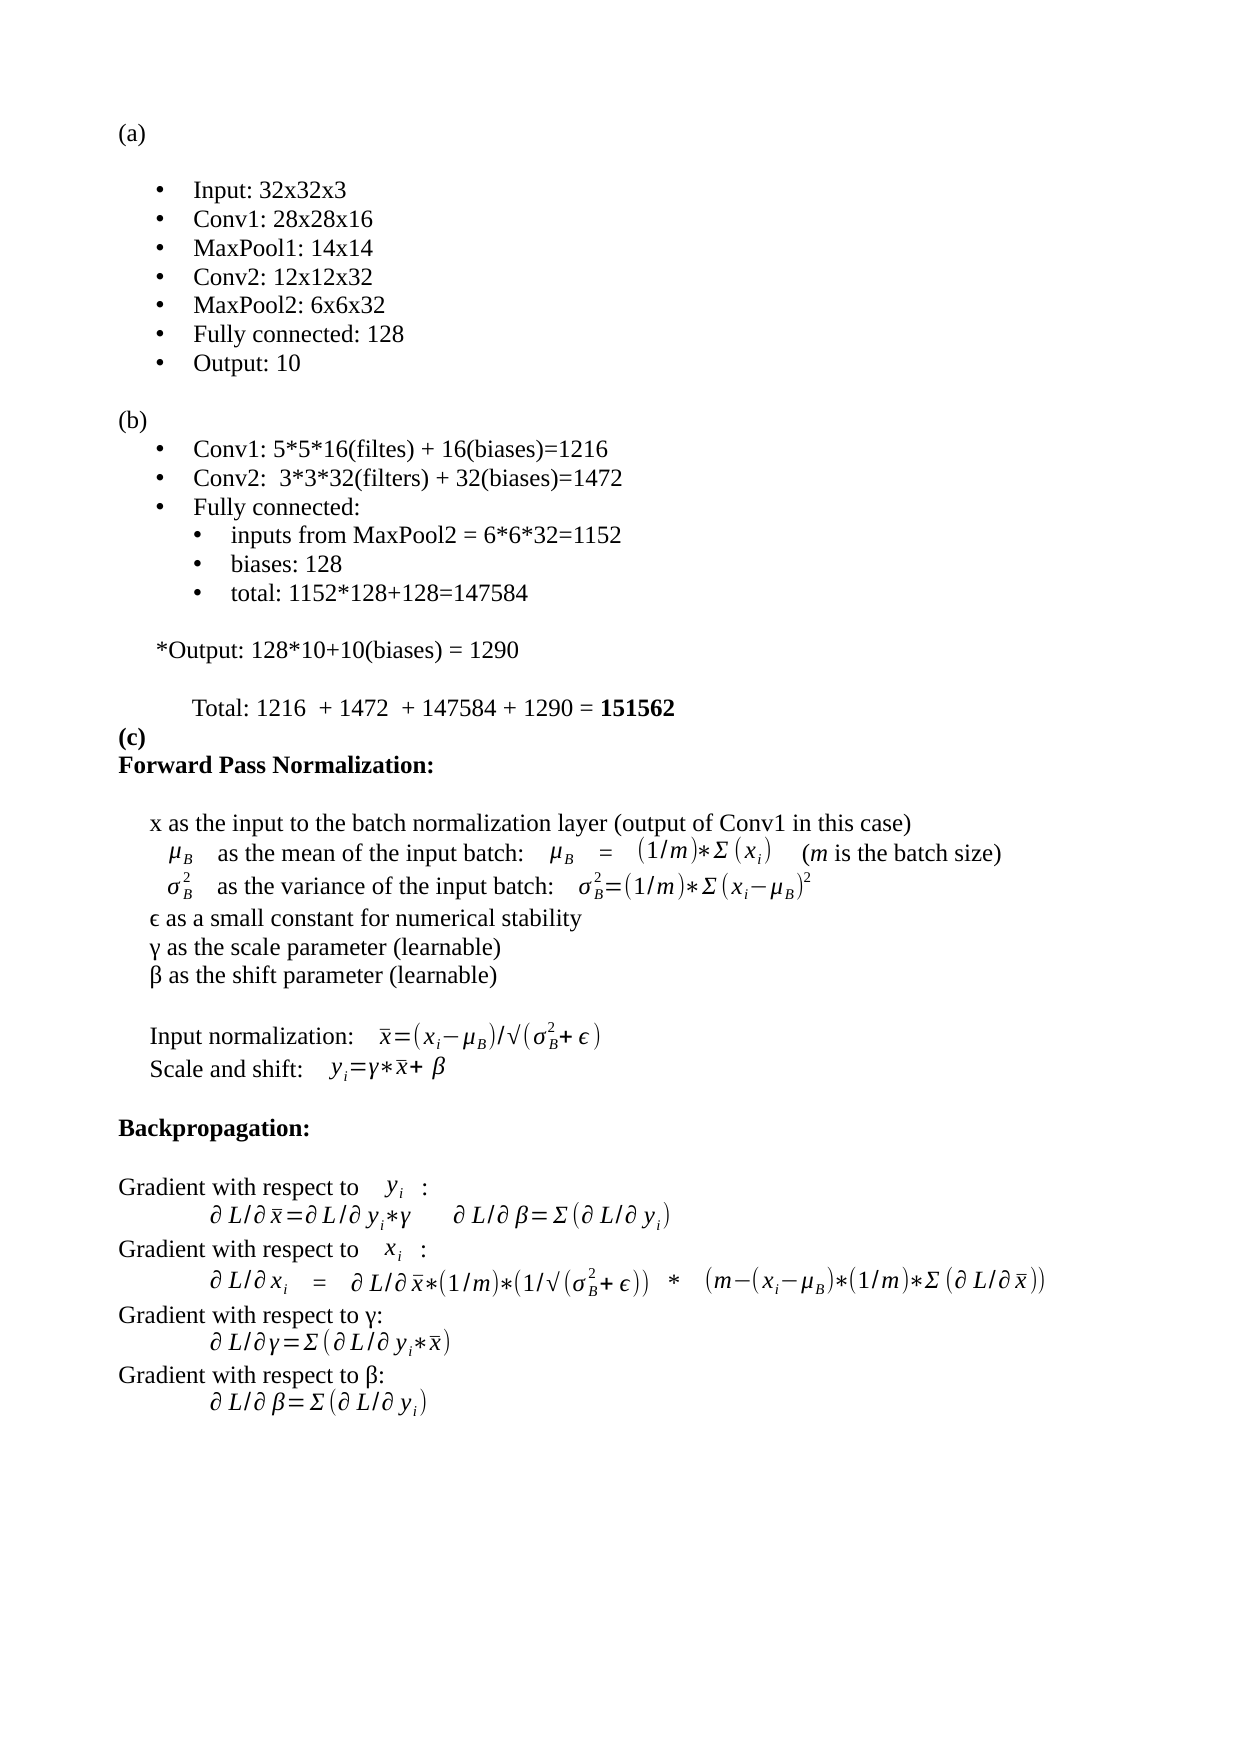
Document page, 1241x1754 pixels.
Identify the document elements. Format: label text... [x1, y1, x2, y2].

list total: 1152*128+128=147584 [193, 578, 1122, 607]
list biases: 128 [193, 549, 1122, 578]
list Fully connected: [156, 492, 1122, 521]
list Conv1: 28x28x16 [156, 204, 1122, 233]
list MaxPool2: 6x6x32 [156, 291, 1122, 319]
text Gradient with respect to : [118, 1233, 1122, 1265]
text as the variance of the input batch: [118, 868, 1122, 903]
text Total: 1216 + 1472 + 147584 + 1290 = 151562 [118, 693, 1122, 722]
text Forward Pass Normalization: [118, 751, 1122, 779]
text Backpropagation: [118, 1113, 1122, 1142]
text Input normalization: [118, 1018, 1122, 1053]
text ϵ as a small constant for numerical stability [118, 903, 1122, 932]
text = * [118, 1265, 1122, 1300]
list MaxPool1: 14x14 [156, 233, 1122, 262]
text β as the shift parameter (learnable) [118, 961, 1122, 989]
list Output: 10 [156, 348, 1122, 377]
text γ as the scale parameter (learnable) [118, 932, 1122, 961]
list Conv2: 3*3*32(filters) + 32(biases)=1472 [156, 463, 1122, 492]
text (b) [118, 406, 1122, 434]
text Gradient with respect to γ: [118, 1300, 1122, 1328]
text x as the input to the batch normalization layer (output of Conv1 in this case) [118, 808, 1122, 837]
text *Output: 128*10+10(biases) = 1290 [118, 636, 1122, 664]
text (a) [118, 118, 1122, 147]
text Gradient with respect to : [118, 1171, 1122, 1202]
list inputs from MaxPool2 = 6*6*32=1152 [193, 521, 1122, 549]
text (c) [118, 722, 1122, 751]
list Fully connected: 128 [156, 319, 1122, 348]
list Conv2: 12x12x32 [156, 262, 1122, 291]
text Gradient with respect to β: [118, 1360, 1122, 1388]
text Scale and shift: [118, 1053, 1122, 1084]
list Input: 32x32x3 [156, 176, 1122, 204]
text as the mean of the input batch: = (m is the batch size) [118, 837, 1122, 868]
list Conv1: 5*5*16(filtes) + 16(biases)=1216 [156, 434, 1122, 463]
